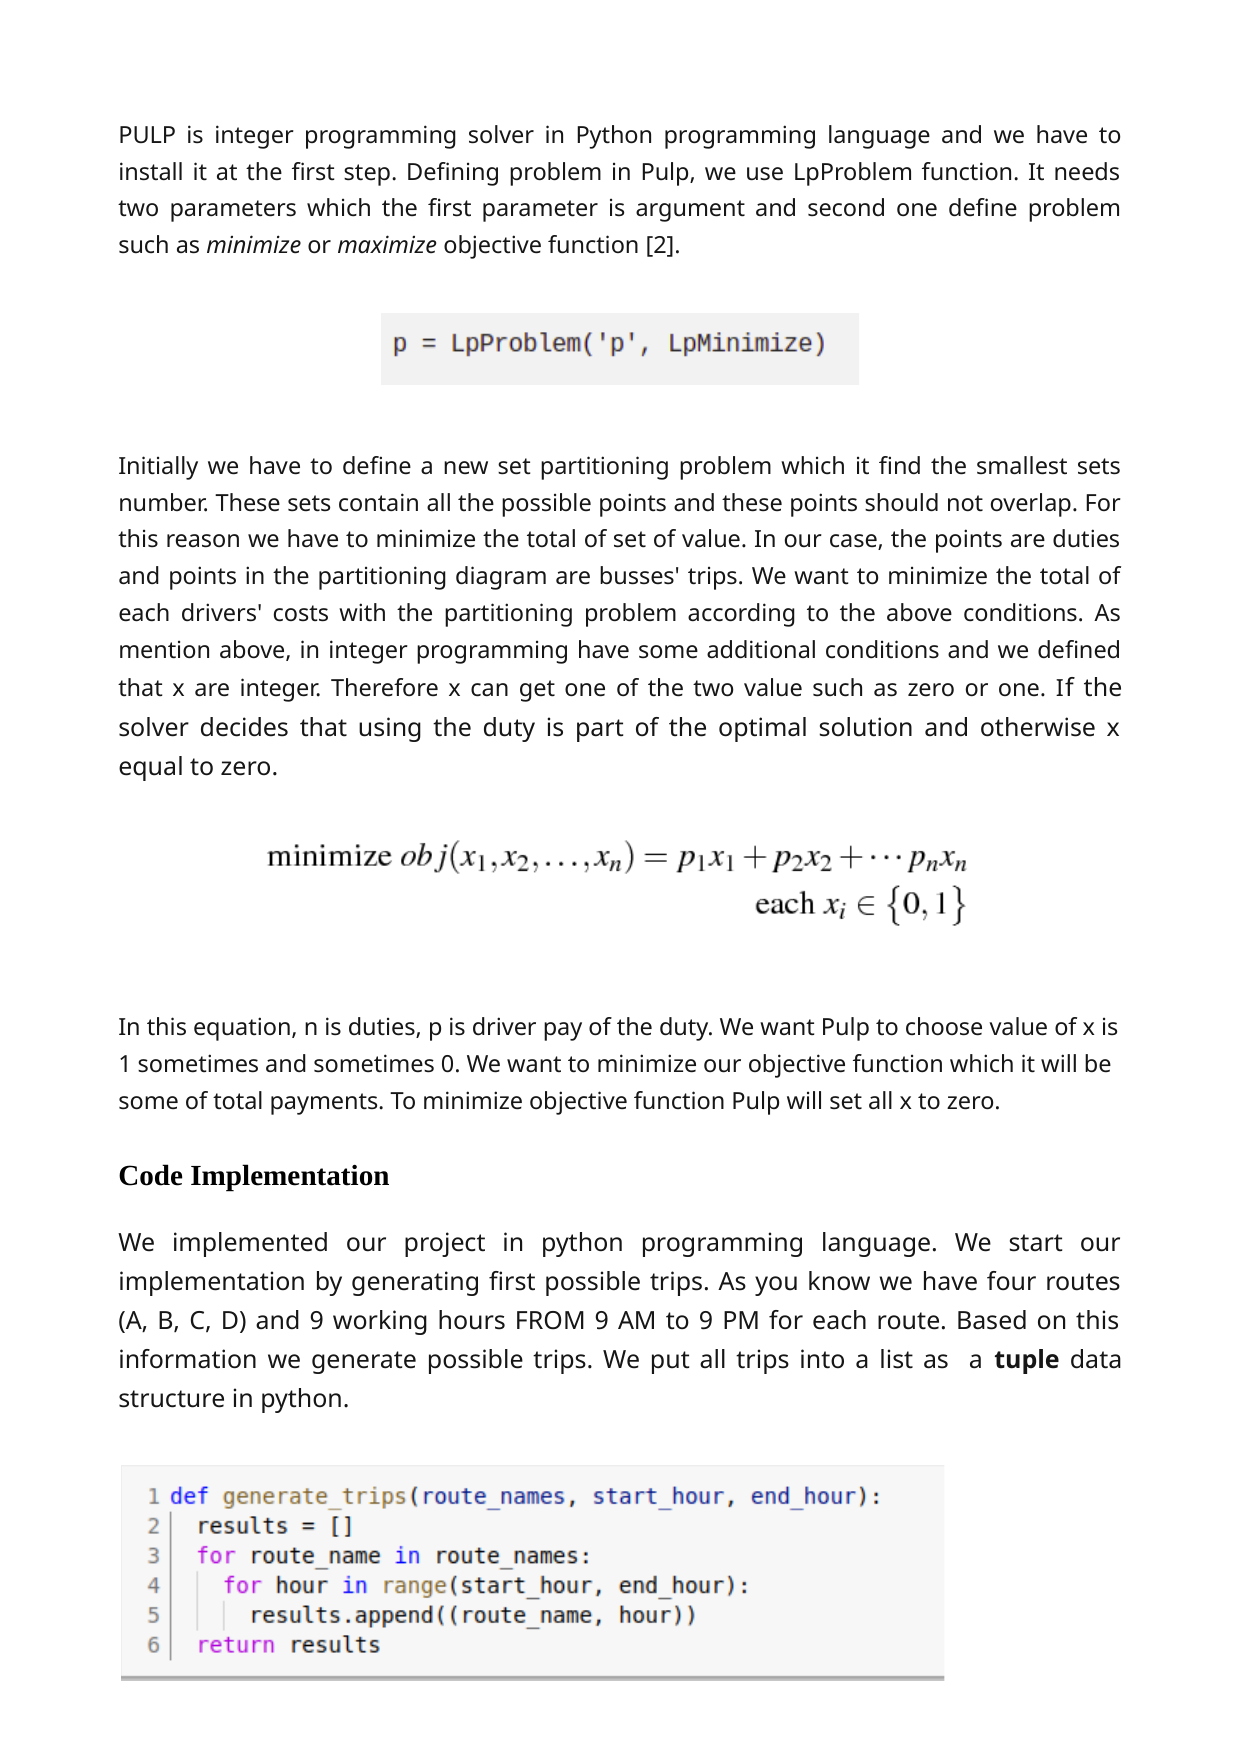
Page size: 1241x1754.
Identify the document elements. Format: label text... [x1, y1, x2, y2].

text PULP is integer programming solver in Python programming language and we have to install it at the first step. Defining problem in Pulp, we use LpProblem function. It needs two parameters which the first parameter is argument and second one define problem such as minimize or maximize objective function [2]. [118, 118, 1122, 260]
text Code Implementation [118, 1158, 1122, 1191]
picture [381, 313, 860, 385]
text We implemented our project in python programming language. We start our implementation by generating first possible trips. As you know we have four routes (A, B, C, D) and 9 working hours FROM 9 AM to 9 PM for each route. Based on this information we generate possible trips. We put all trips into a list as a tuple data structure in python. [118, 1224, 1122, 1415]
text Initially we have to define a new set partitioning problem which it find the smallest sets number. These sets contain all the possible points and these points should not overlap. For this reason we have to minimize the total of set of value. In our case, the points are duties and points in the partitioning diagram are busses' trips. We want to minimize the total of each drivers' costs with the partitioning problem according to the above conditions. As mention above, in integer programming have some additional conditions and we defined that x are integer. Therefore x can get one of the two value such as zero or one. If the solver decides that using the duty is part of the optimal solution and otherwise x equal to zero. [118, 449, 1122, 782]
picture [238, 806, 1003, 947]
text In this equation, n is duties, p is driver pay of the duty. We want Pulp to choose value of x is 1 sometimes and sometimes 0. We want to minimize our objective function which it will be some of total payments. To minimize objective function Pulp will set all x to zero. [118, 1011, 1122, 1116]
picture [121, 1465, 945, 1681]
